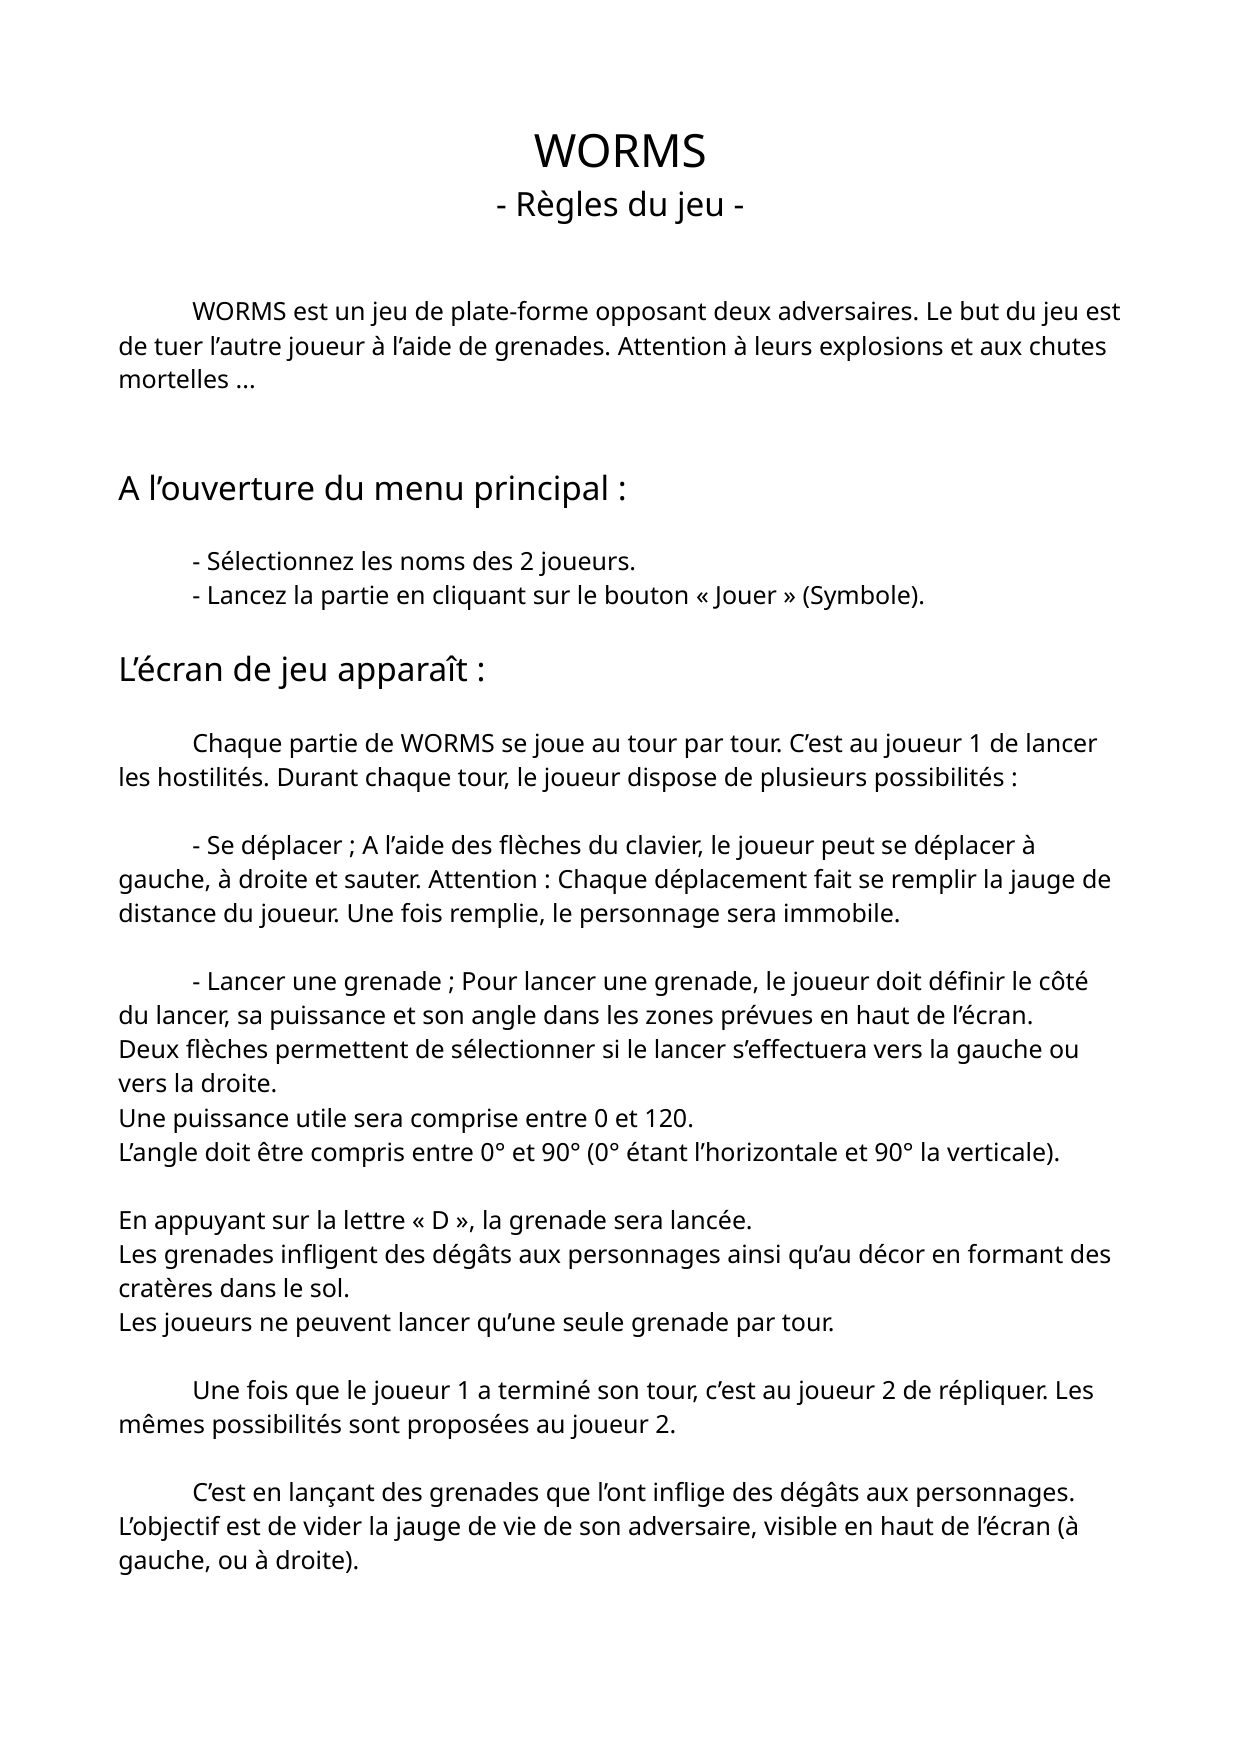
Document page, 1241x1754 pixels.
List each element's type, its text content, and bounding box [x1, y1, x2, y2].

text Deux flèches permettent de sélectionner si le lancer s’effectuera vers la gauche ou vers la droite. [118, 1032, 1122, 1100]
text Les grenades infligent des dégâts aux personnages ainsi qu’au décor en formant des cratères dans le sol. [118, 1236, 1122, 1304]
text Les joueurs ne peuvent lancer qu’une seule grenade par tour. [118, 1304, 1122, 1339]
text Une fois que le joueur 1 a terminé son tour, c’est au joueur 2 de répliquer. Les mêmes possibilités sont proposées au joueur 2. [118, 1373, 1122, 1441]
text WORMS est un jeu de plate-forme opposant deux adversaires. Le but du jeu est de tuer l’autre joueur à l’aide de grenades. Attention à leurs explosions et aux chutes mortelles ... [118, 294, 1122, 396]
text Une puissance utile sera comprise entre 0 et 120. [118, 1100, 1122, 1134]
text - Lancez la partie en cliquant sur le bouton « Jouer » (Symbole). [118, 578, 1122, 612]
text En appuyant sur la lettre « D », la grenade sera lancée. [118, 1202, 1122, 1236]
text L’écran de jeu apparaît : [118, 646, 1122, 691]
text - Règles du jeu - [118, 181, 1122, 226]
text C’est en lançant des grenades que l’ont inflige des dégâts aux personnages. L’objectif est de vider la jauge de vie de son adversaire, visible en haut de l’écran (à gauche, ou à droite). [118, 1475, 1122, 1577]
text WORMS [118, 118, 1122, 181]
text A l’ouverture du menu principal : [118, 464, 1122, 510]
text Chaque partie de WORMS se joue au tour par tour. C’est au joueur 1 de lancer les hostilités. Durant chaque tour, le joueur dispose de plusieurs possibilités : [118, 726, 1122, 794]
text - Se déplacer ; A l’aide des flèches du clavier, le joueur peut se déplacer à gauche, à droite et sauter. Attention : Chaque déplacement fait se remplir la jauge de distance du joueur. Une fois remplie, le personnage sera immobile. [118, 828, 1122, 930]
text - Lancer une grenade ; Pour lancer une grenade, le joueur doit définir le côté du lancer, sa puissance et son angle dans les zones prévues en haut de l’écran. [118, 964, 1122, 1032]
text - Sélectionnez les noms des 2 joueurs. [118, 544, 1122, 578]
text L’angle doit être compris entre 0° et 90° (0° étant l’horizontale et 90° la verticale). [118, 1134, 1122, 1168]
